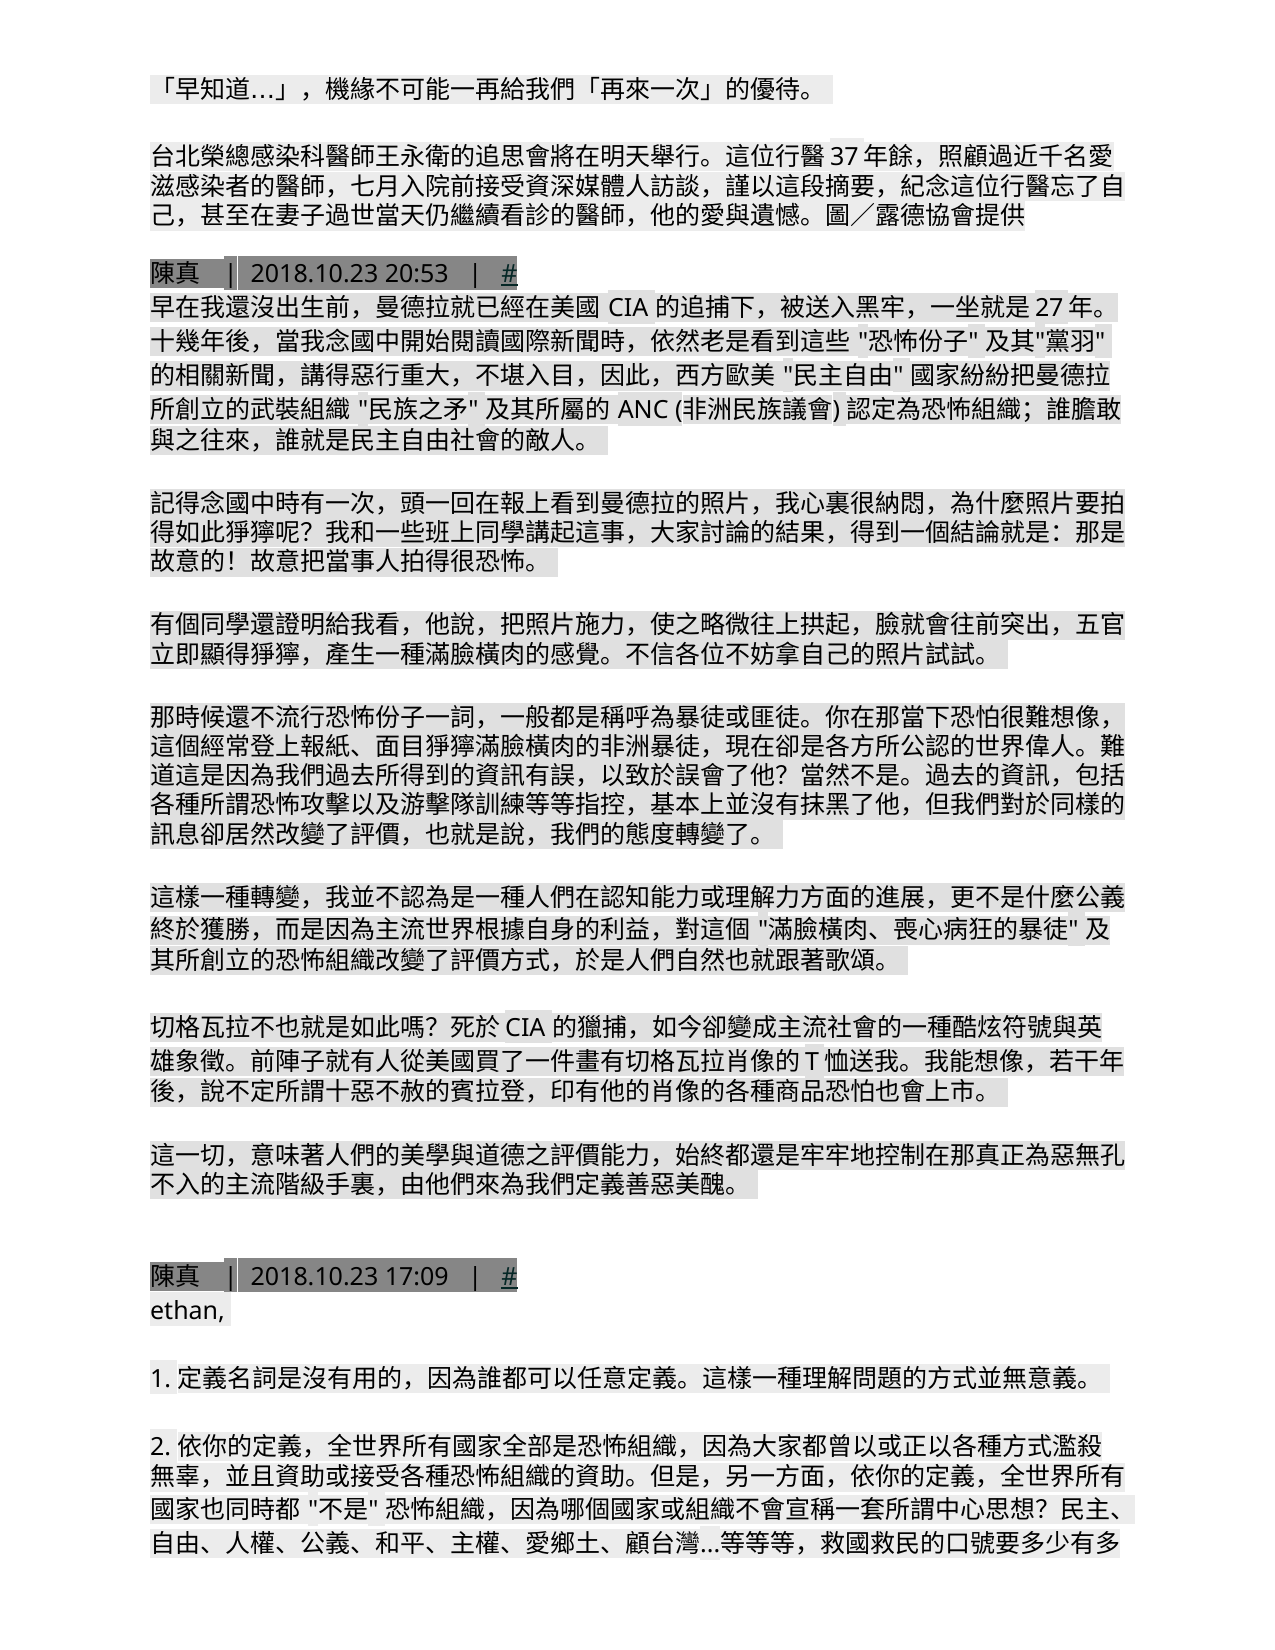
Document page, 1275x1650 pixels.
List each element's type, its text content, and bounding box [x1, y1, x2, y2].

text 陳真 | 2018.10.23 20:53 | # [150, 256, 1125, 290]
text ethan, 1. 定義名詞是沒有用的，因為誰都可以任意定義。這樣一種理解問題的方式並無意義。 2. 依你的定義，全世界所有國家全部是恐怖組織，因為大家都曾以或正以各種方式濫殺無辜，並且資助或接受各種恐怖組織的資助。但是，另一方面，依你的定義，全世界所有國家也同時都 "不是" 恐怖組織，因為哪個國家或組織不會宣稱一套所謂中心思想？民主、自由、人權、公義、和平、主權、愛鄉土、顧台灣...等等等，救國救民的口號要多少有多少。 3. 理解問題應該是一種HOLISTIC(整體的)理解，同時也是一種多層次的理解，而不是獨斷地肢解來定義。 4. 小時候有嚴重的閱讀障礙，看不見文字；或者說，有看沒有見。我能看見每一道筆畫，但就是沒法把所有筆畫藉著視覺把它們全搭在一起形成一個字；我必須依靠聲音才能理解它們。也就是說，我必須大聲把文字念出來，彷彿惟有這樣，才能叫出文字的靈魂，從而認識並記住每一個字。因此，所謂讀書，在別人而言，讀書就是 "看" 書，但我卻是真的必須大聲 "讀" 出來，然後才能"看" 見一個複合各種筆畫的文字。 費了很大工夫，好不容易才學會閱讀，接著便是學習造句，這是我很喜歡的作業。每次老師派作業說各位小朋友回去每一題造一個句子，我可以造十個、一百個給他。在學習使用句子之初，有一些辭彙或表達，特別讓我感到一陣神往，很抽象，很曖昧，很動人；我喜歓搞曖昧的症狀顯然很早就發病。這樣一些辭彙包括比方說："基本上"、"某個意義上"、"某種程度上"、"意味著"、"對...而言"...等等等。 繞圈子講半天，我只是想說 "意義" (MEANING)這回事。世界就像一幅畫，你我究竟看見了什麼？或者說，你我究竟如何賦予它意義？再換個方式說，理解究竟是如何形成？我如何可能知道？我如何可能產生知識？這一切，就是哲學的第一課: 知識論(EPISETMOLOGY)。 答案本身是沒有意義的，重點不是答案，而是答案究竟如何形成？ 哲學講的全是形而上的概念，但你若依照知識論的模型，把它打回形而下的世界，其實意義差不多，無非都只是在講有關理解(UNDERSTANDING)與信念(BELIEF)的問題。我對人工智慧( AI)缺乏敬意，因為它的理解方式很單調。也許，人腦也好不了多少，在一種鋪天蓋地的洗腦環境下，絕大多數人的信念乃至與之相對應的情感與表達，幾乎都是被植入的。人們還沒開口，我往往就知道他們要講些什麼了。 [150, 1292, 1125, 1560]
text 陳真 | 2018.10.23 17:09 | # [150, 1258, 1125, 1292]
text 照片請見：https://goo.gl/PBXrBY 人的好壞，寫在臉上。 善良是世界上最美好的東西。 陳真 2018. 10. 26. ================== 告別王永衛醫師！妻子離世那夜 罹癌的他仍抱病看診 2018-10-24 聯合報 記者魏忻忻╱即時報導 故台北榮總感染科醫師王永衛的追思會將在明天舉行。這位行醫37年餘，照顧過近千名愛滋感染者的醫師，七月入院前接受資深媒體人訪談，健康版明天刊出以下摘要，紀念這位行醫忘了自己，甚至在妻子過世當天仍繼續看診的醫師，他的愛與遺憾。 口述／王永衛醫師 整理／李淑娟 今年7月15日我正式從服務了37載的台北榮總退休；同事頻頻打探：還未屆退休年齡的我，被那家醫院挖角了？ 其實，很少人知道，此刻的我身罹膀胱癌、肺癌兩種原發癌症，而我的妻子才癌症病逝不到一年。 這兩、三年間，我從臨床醫師到重症病人家屬、到身為重症病人、從臨床實驗主持人、到申請成為癌症新藥受試者被拒（罹兩種癌不符收案條件）；經歷這麼多角色，身分在白袍和病床間流轉，心情真是百味雜陳，難以言盡。 我最後一次化療在5月中完成，整個治療過程中，我照樣上班；一方面是多年來照顧的感染者已達上千人，一時找不到他人接手；一方面，我從沒想過：生活一向被看病、查房、教學塞滿了，驟然停下來要做什麼？總以為人生終點還很遠，等手邊工作完成後再說。 問題是，臨床工作似乎永遠沒有完成式，才忙完這個，下個工作已排滿了；才看完一個病人，仍有無數個病人在等候，甚至，眼前工作還未告一段落，就被更急、更迫切的任務或病人打斷了；所以，我永遠只能「拚命幹！」 很少停下腳步。 我太太罹患的也是肺癌，發現時已轉移骨骼和腦部，從病發到過世共三年。太太生病後，全家曾利用緩解期規畫了一趟德國旅行。很少陪太太出遊的我，明知罹癌後所餘日子無多，生命充滿變數，我還是從這趟旅行中缺席了，這也成為內心最難以釋懷的痛。 她去年8月過世，那是個禮拜一，我在榮總要看夜診。她過世，感覺整個心像被掏空一般；但是，病人已預約掛了號，有人從遠地趕來，有人可能是放棄了重要聚會來報到，也可能有人服藥不適應，需要調整……；而我，無法馬上找到代診醫師，也無法因個人因素失信於病人，只能把太太後事安排的重任交給女兒，那天，照樣看診到近九點。沒有人知道：當時承受著喪偶劇痛的我，也正在接受癌症放射療法。 看完診後，自己來到門診追蹤檢查；領完號碼牌，候診室常一等兩、三個小時；偶遇同事出來叫號時發現我在座，好意安排遇空號時先檢查。 這時，我想起妻子生前看診情景：她也跟我一樣吧？ 強忍著不適，坐在這裡一等幾個小時；而自己先生就在不遠處，是這家醫院的資深醫師，卻永遠在為別人忙碌，甚至沒有陪自己看過一次診。想到這裡，那種悔恨交加的椎心之痛，幾乎要將自己淹沒了。 太太過世，身邊的支柱倒了，才發現自己有如陷身巨大的黑洞一般，生活根本無法運轉下去。所以，我現在總告訴人家：兩個念頭不要有、兩句話不要說；那就是：「以後再說」、「早知道…」，機緣不可能一再給我們「再來一次」的優待。 台北榮總感染科醫師王永衛的追思會將在明天舉行。這位行醫37年餘，照顧過近千名愛滋感染者的醫師，七月入院前接受資深媒體人訪談，謹以這段摘要，紀念這位行醫忘了自己，甚至在妻子過世當天仍繼續看診的醫師，他的愛與遺憾。圖／露德協會提供 [150, 75, 1125, 231]
text 早在我還沒出生前，曼德拉就已經在美國 CIA 的追捕下，被送入黑牢，一坐就是27年。十幾年後，當我念國中開始閱讀國際新聞時，依然老是看到這些 "恐怖份子" 及其"黨羽" 的相關新聞，講得惡行重大，不堪入目，因此，西方歐美 "民主自由" 國家紛紛把曼德拉所創立的武裝組織 "民族之矛" 及其所屬的 ANC (非洲民族議會) 認定為恐怖組織；誰膽敢與之往來，誰就是民主自由社會的敵人。 記得念國中時有一次，頭一回在報上看到曼德拉的照片，我心裏很納悶，為什麼照片要拍得如此猙獰呢？我和一些班上同學講起這事，大家討論的結果，得到一個結論就是：那是故意的！故意把當事人拍得很恐怖。 有個同學還證明給我看，他說，把照片施力，使之略微往上拱起，臉就會往前突出，五官立即顯得猙獰，產生一種滿臉橫肉的感覺。不信各位不妨拿自己的照片試試。 那時候還不流行恐怖份子一詞，一般都是稱呼為暴徒或匪徒。你在那當下恐怕很難想像，這個經常登上報紙、面目猙獰滿臉橫肉的非洲暴徒，現在卻是各方所公認的世界偉人。難道這是因為我們過去所得到的資訊有誤，以致於誤會了他？當然不是。過去的資訊，包括各種所謂恐怖攻擊以及游擊隊訓練等等指控，基本上並沒有抹黑了他，但我們對於同樣的訊息卻居然改變了評價，也就是說，我們的態度轉變了。 這樣一種轉變，我並不認為是一種人們在認知能力或理解力方面的進展，更不是什麼公義終於獲勝，而是因為主流世界根據自身的利益，對這個 "滿臉橫肉、喪心病狂的暴徒" 及其所創立的恐怖組織改變了評價方式，於是人們自然也就跟著歌頌。 切格瓦拉不也就是如此嗎？死於CIA 的獵捕，如今卻變成主流社會的一種酷炫符號與英雄象徵。前陣子就有人從美國買了一件畫有切格瓦拉肖像的T恤送我。我能想像，若干年後，說不定所謂十惡不赦的賓拉登，印有他的肖像的各種商品恐怕也會上市。 這一切，意味著人們的美學與道德之評價能力，始終都還是牢牢地控制在那真正為惡無孔不入的主流階級手裏，由他們來為我們定義善惡美醜。 [150, 290, 1125, 1233]
